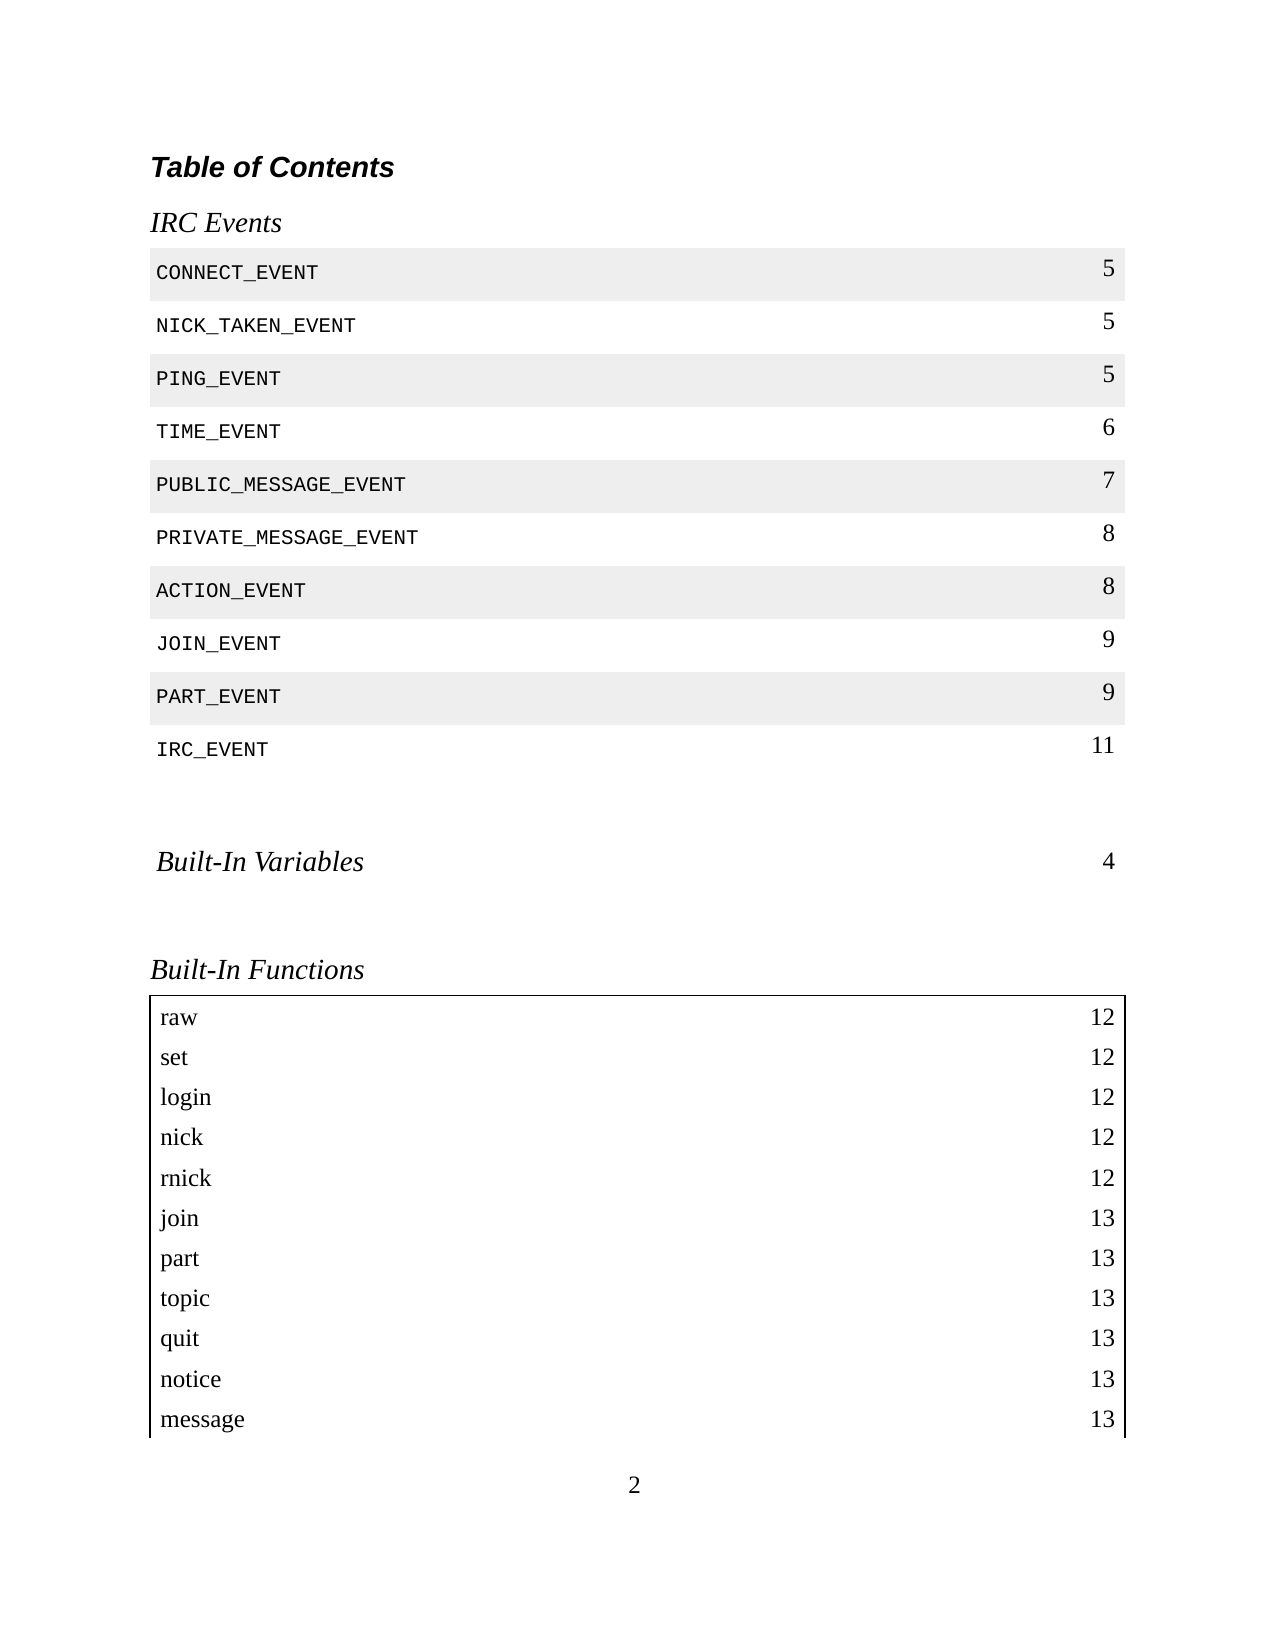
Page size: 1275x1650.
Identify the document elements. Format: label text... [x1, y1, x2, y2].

table_cell 5 [638, 354, 1125, 407]
table_cell part [151, 1237, 394, 1277]
table_cell notice [151, 1358, 394, 1398]
table_cell PRIVATE_MESSAGE_EVENT [150, 513, 637, 566]
table_cell 12 [394, 1076, 1124, 1117]
table_cell 13 [394, 1318, 1124, 1358]
table_cell nick [151, 1117, 394, 1157]
table_header Built-In Variables [150, 829, 637, 892]
table_cell 12 [394, 1157, 1124, 1197]
table_cell 12 [394, 1117, 1124, 1157]
table_cell 8 [638, 566, 1125, 619]
table_cell TIME_EVENT [150, 407, 637, 459]
text IRC Events [150, 205, 1125, 238]
table_cell 12 [394, 1036, 1124, 1076]
table_cell 5 [638, 301, 1125, 353]
table_cell 11 [638, 725, 1125, 778]
subtitle Table of Contents [150, 150, 1125, 183]
table_cell set [151, 1036, 394, 1076]
table_header 5 [638, 248, 1125, 301]
text Built-In Functions [150, 952, 1125, 986]
table_cell 9 [638, 619, 1125, 672]
table_cell PING_EVENT [150, 354, 637, 407]
table_header raw [151, 996, 394, 1036]
table_cell 13 [394, 1398, 1124, 1438]
table_cell 13 [394, 1358, 1124, 1398]
table_cell quit [151, 1318, 394, 1358]
table_header CONNECT_EVENT [150, 248, 637, 301]
table_header 12 [394, 996, 1124, 1036]
table_cell PUBLIC_MESSAGE_EVENT [150, 460, 637, 513]
table_header 4 [638, 829, 1125, 892]
table_cell 8 [638, 513, 1125, 566]
table_cell 13 [394, 1278, 1124, 1318]
table_cell join [151, 1197, 394, 1237]
table_cell IRC_EVENT [150, 725, 637, 778]
table_cell 9 [638, 672, 1125, 725]
table_cell 13 [394, 1237, 1124, 1277]
table_cell 7 [638, 460, 1125, 513]
table_cell JOIN_EVENT [150, 619, 637, 672]
table_cell rnick [151, 1157, 394, 1197]
table_cell message [151, 1398, 394, 1438]
table_cell topic [151, 1278, 394, 1318]
table_cell 6 [638, 407, 1125, 459]
table_cell ACTION_EVENT [150, 566, 637, 619]
table_cell login [151, 1076, 394, 1117]
table_cell PART_EVENT [150, 672, 637, 725]
table_cell NICK_TAKEN_EVENT [150, 301, 637, 353]
table_cell 13 [394, 1197, 1124, 1237]
